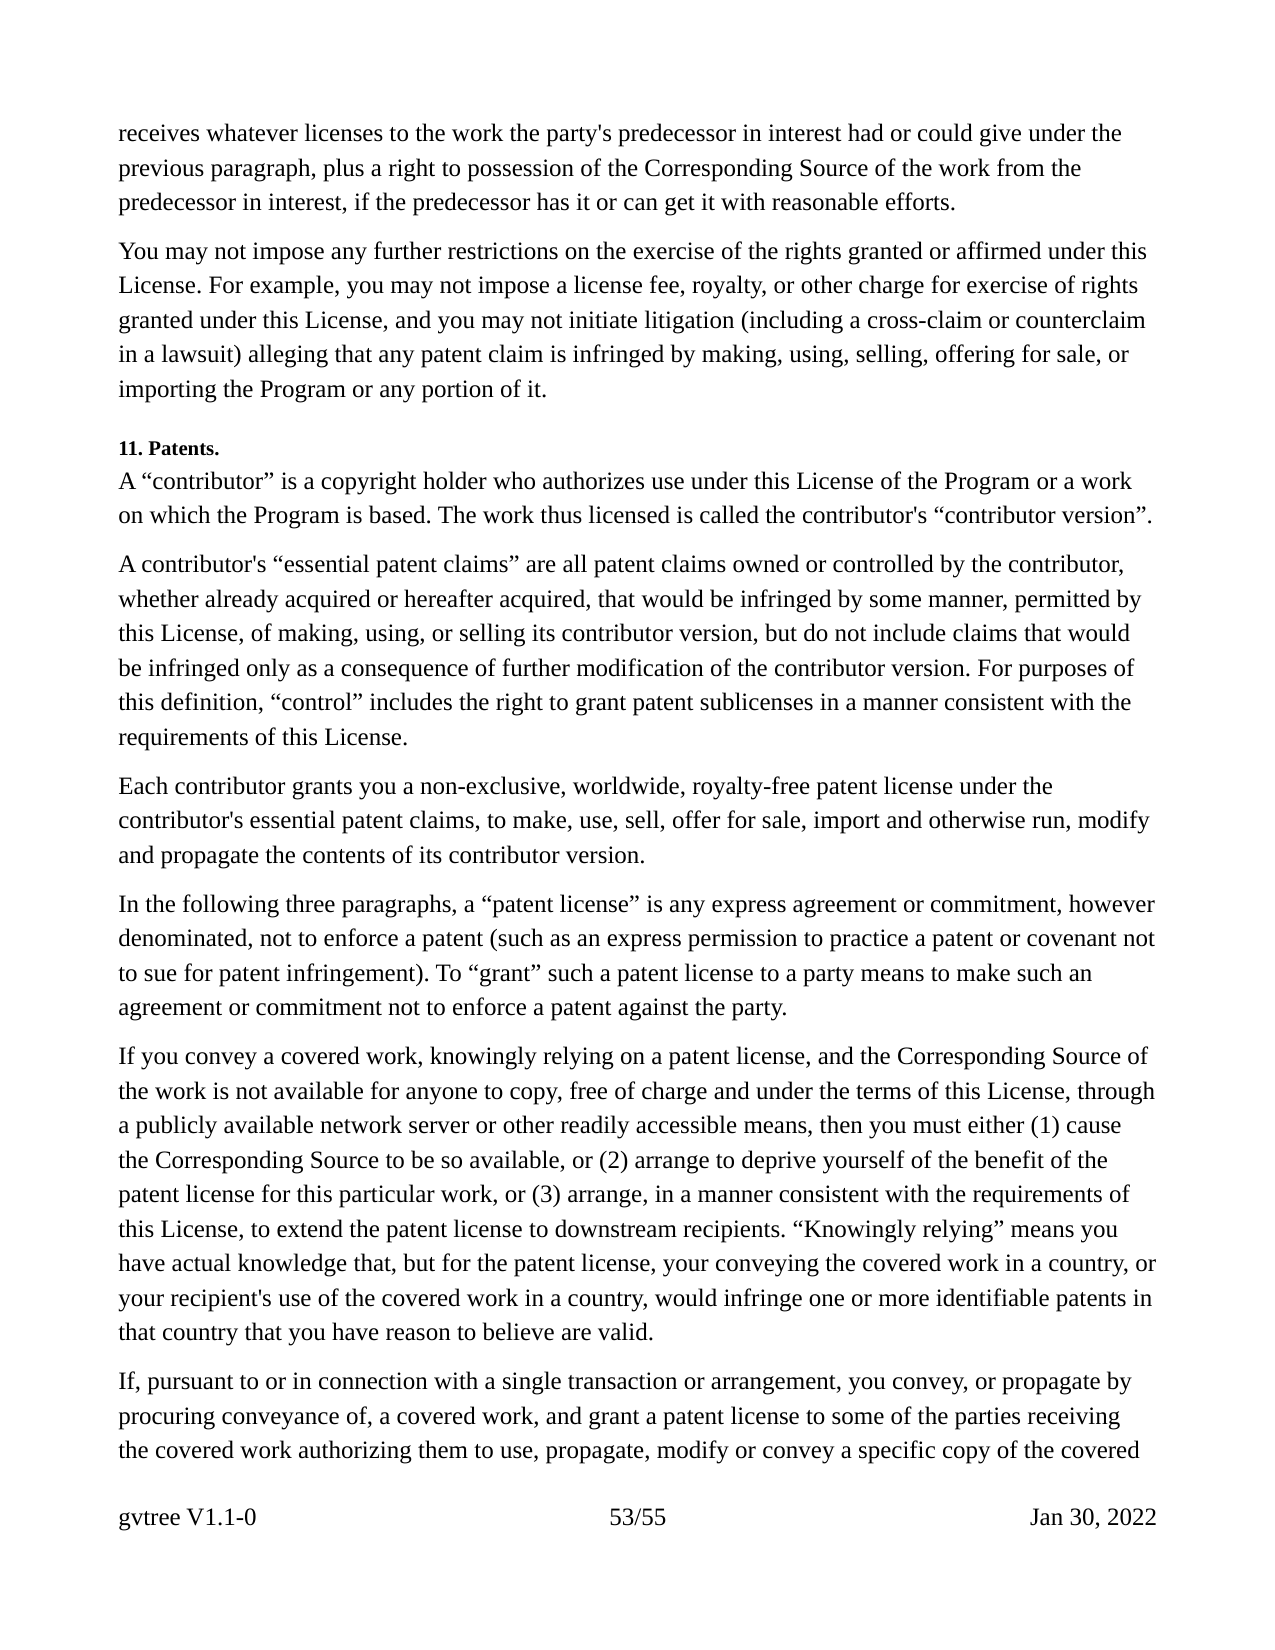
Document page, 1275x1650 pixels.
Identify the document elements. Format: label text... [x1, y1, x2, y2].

text receives whatever licenses to the work the party's predecessor in interest had or could give under the previous paragraph, plus a right to possession of the Corresponding Source of the work from the predecessor in interest, if the predecessor has it or can get it with reasonable efforts. [118, 118, 1157, 216]
subtitle 11. Patents. [118, 436, 1157, 460]
text You may not impose any further restrictions on the exercise of the rights granted or affirmed under this License. For example, you may not impose a license fee, royalty, or other charge for exercise of rights granted under this License, and you may not initiate litigation (including a cross-claim or counterclaim in a lawsuit) alleging that any patent claim is infringed by making, using, selling, offering for sale, or importing the Program or any portion of it. [118, 236, 1157, 403]
text If, pursuant to or in connection with a single transaction or arrangement, you convey, or propagate by procuring conveyance of, a covered work, and grant a patent license to some of the parties receiving the covered work authorizing them to use, propagate, modify or convey a specific copy of the covered [118, 1366, 1157, 1464]
text If you convey a covered work, knowingly relying on a patent license, and the Corresponding Source of the work is not available for anyone to copy, free of charge and under the terms of this License, through a publicly available network server or other readily accessible means, then you must either (1) cause the Corresponding Source to be so available, or (2) arrange to deprive yourself of the benefit of the patent license for this particular work, or (3) arrange, in a manner consistent with the requirements of this License, to extend the patent license to downstream recipients. “Knowingly relying” means you have actual knowledge that, but for the patent license, your conveying the covered work in a country, or your recipient's use of the covered work in a country, would infringe one or more identifiable patents in that country that you have reason to believe are valid. [118, 1041, 1157, 1346]
text In the following three paragraphs, a “patent license” is any express agreement or commitment, however denominated, not to enforce a patent (such as an express permission to practice a patent or covenant not to sue for patent infringement). To “grant” such a patent license to a party means to make such an agreement or commitment not to enforce a patent against the party. [118, 889, 1157, 1021]
text Each contributor grants you a non-exclusive, worldwide, royalty-free patent license under the contributor's essential patent claims, to make, use, sell, offer for sale, import and otherwise run, modify and propagate the contents of its contributor version. [118, 771, 1157, 869]
text A “contributor” is a copyright holder who authorizes use under this License of the Program or a work on which the Program is based. The work thus licensed is called the contributor's “contributor version”. [118, 466, 1157, 529]
text A contributor's “essential patent claims” are all patent claims owned or controlled by the contributor, whether already acquired or hereafter acquired, that would be infringed by some manner, permitted by this License, of making, using, or selling its contributor version, but do not include claims that would be infringed only as a consequence of further modification of the contributor version. For purposes of this definition, “control” includes the right to grant patent sublicenses in a manner consistent with the requirements of this License. [118, 549, 1157, 751]
